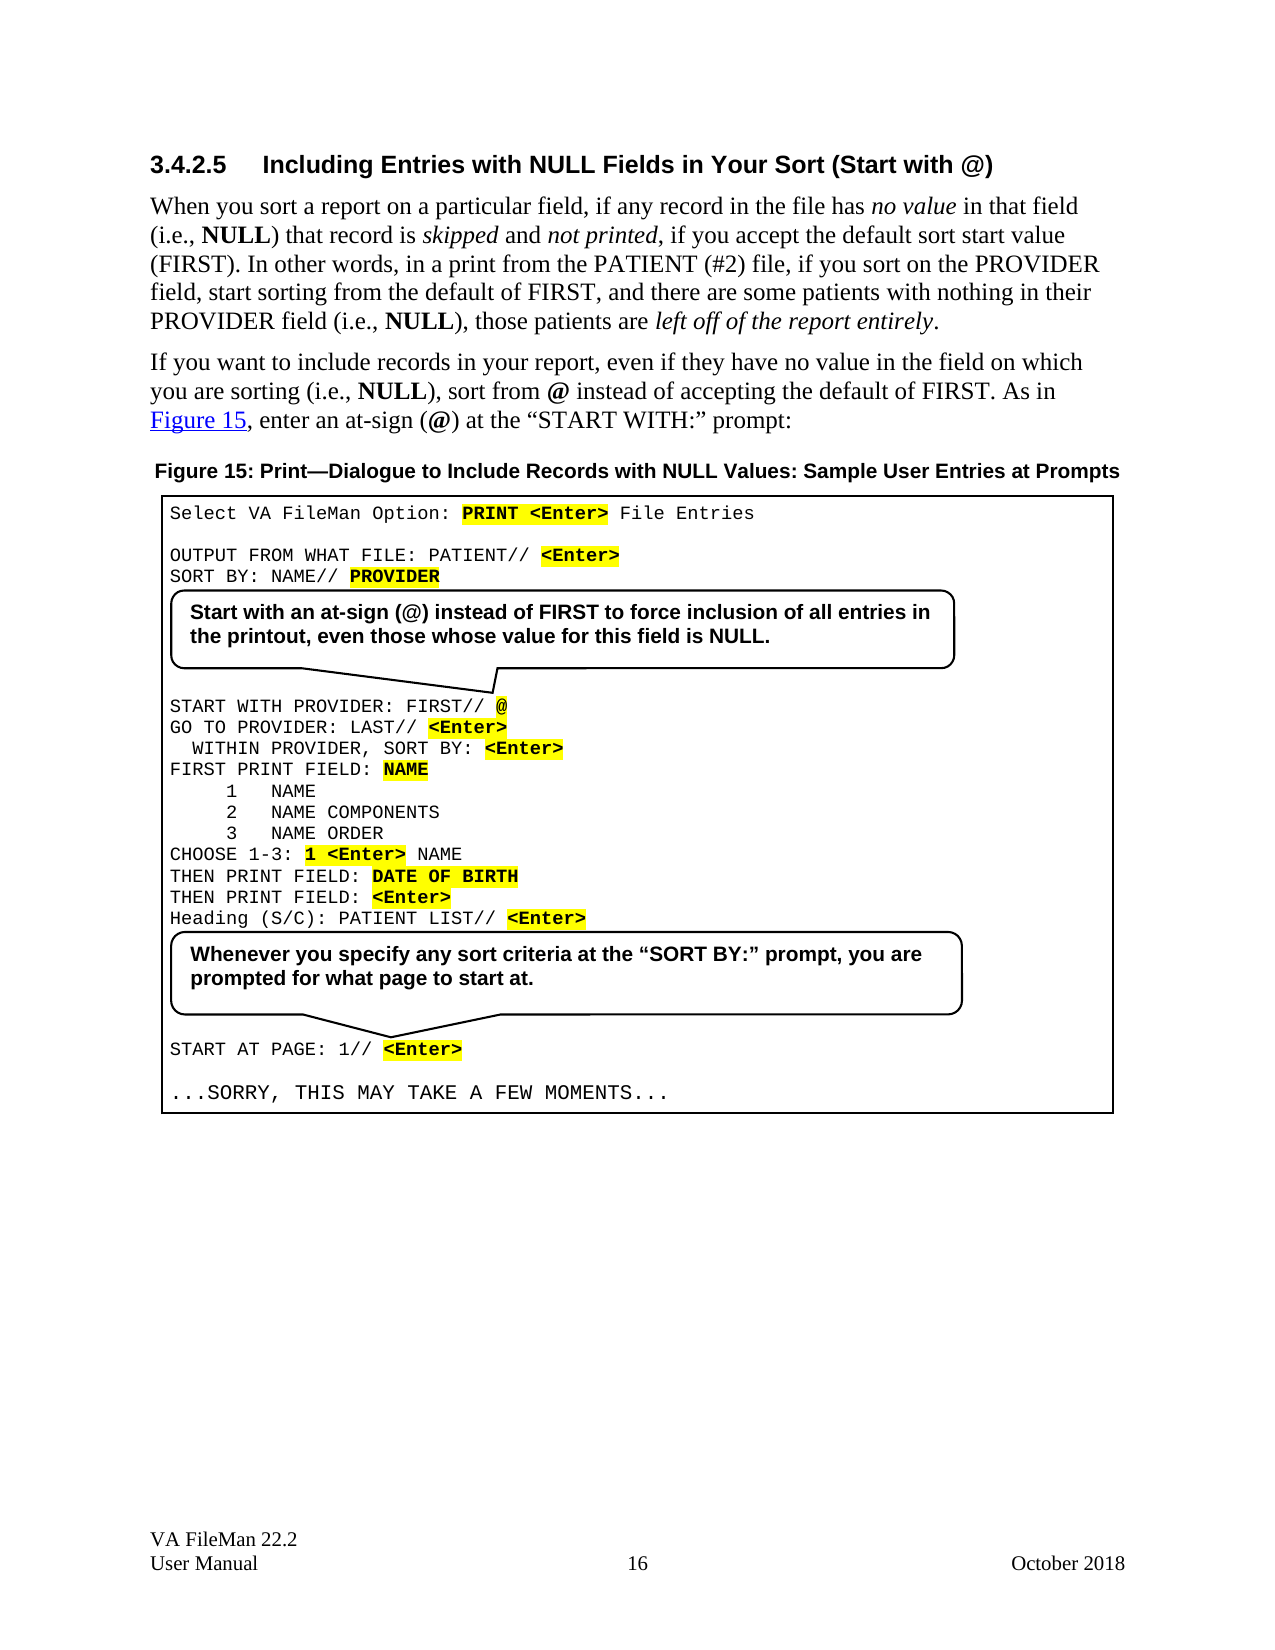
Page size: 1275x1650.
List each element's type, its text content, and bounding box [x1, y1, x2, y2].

text START WITH PROVIDER: FIRST// @ [163, 688, 1112, 709]
text START AT PAGE: 1// <Enter> [163, 1031, 1112, 1061]
text CHOOSE 1-3: 1 <Enter> NAME [163, 837, 1112, 858]
text THEN PRINT FIELD: DATE OF BIRTH [163, 858, 1112, 879]
text Figure 15: Print—Dialogue to Include Records with NULL Values: Sample User Entries at Prompts [150, 459, 1125, 483]
text GO TO PROVIDER: LAST// <Enter> [163, 709, 1112, 731]
text If you want to include records in your report, even if they have no value in the field on which you are sorting (i.e., NULL), sort from @ instead of accepting the default of FIRST. As in Figure 15, enter an at-sign (@) at the “START WITH:” prompt: [150, 347, 1125, 434]
text Whenever you specify any sort criteria at the “SORT BY:” prompt, you are prompted for what page to start at. [190, 942, 943, 989]
text FIRST PRINT FIELD: NAME [163, 752, 1112, 773]
text WITHIN PROVIDER, SORT BY: <Enter> [163, 731, 1112, 752]
text 1 NAME [163, 773, 1112, 794]
text ...SORRY, THIS MAY TAKE A FEW MOMENTS... [163, 1074, 1112, 1112]
text 3 NAME ORDER [163, 816, 1112, 837]
subtitle Including Entries with NULL Fields in Your Sort (Start with @) [150, 150, 1125, 179]
text 2 NAME COMPONENTS [163, 794, 1112, 816]
text When you sort a report on a particular field, if any record in the file has no value in that field (i.e., NULL) that record is skipped and not printed, if you accept the default sort start value (FIRST). In other words, in a print from the PATIENT (#2) file, if you sort on the PROVIDER field, start sorting from the default of FIRST, and there are some patients with nothing in their PROVIDER field (i.e., NULL), those patients are left off of the report entirely. [150, 191, 1125, 335]
text Start with an at-sign (@) instead of FIRST to force inclusion of all entries in the printout, even those whose value for this field is NULL. [190, 600, 936, 648]
text SORT BY: NAME// PROVIDER [163, 559, 1112, 588]
text OUTPUT FROM WHAT FILE: PATIENT// <Enter> [163, 538, 1112, 559]
text THEN PRINT FIELD: <Enter> [163, 879, 1112, 901]
text Heading (S/C): PATIENT LIST// <Enter> [163, 901, 1112, 930]
text Select VA FileMan Option: PRINT <Enter> File Entries [163, 497, 1112, 525]
